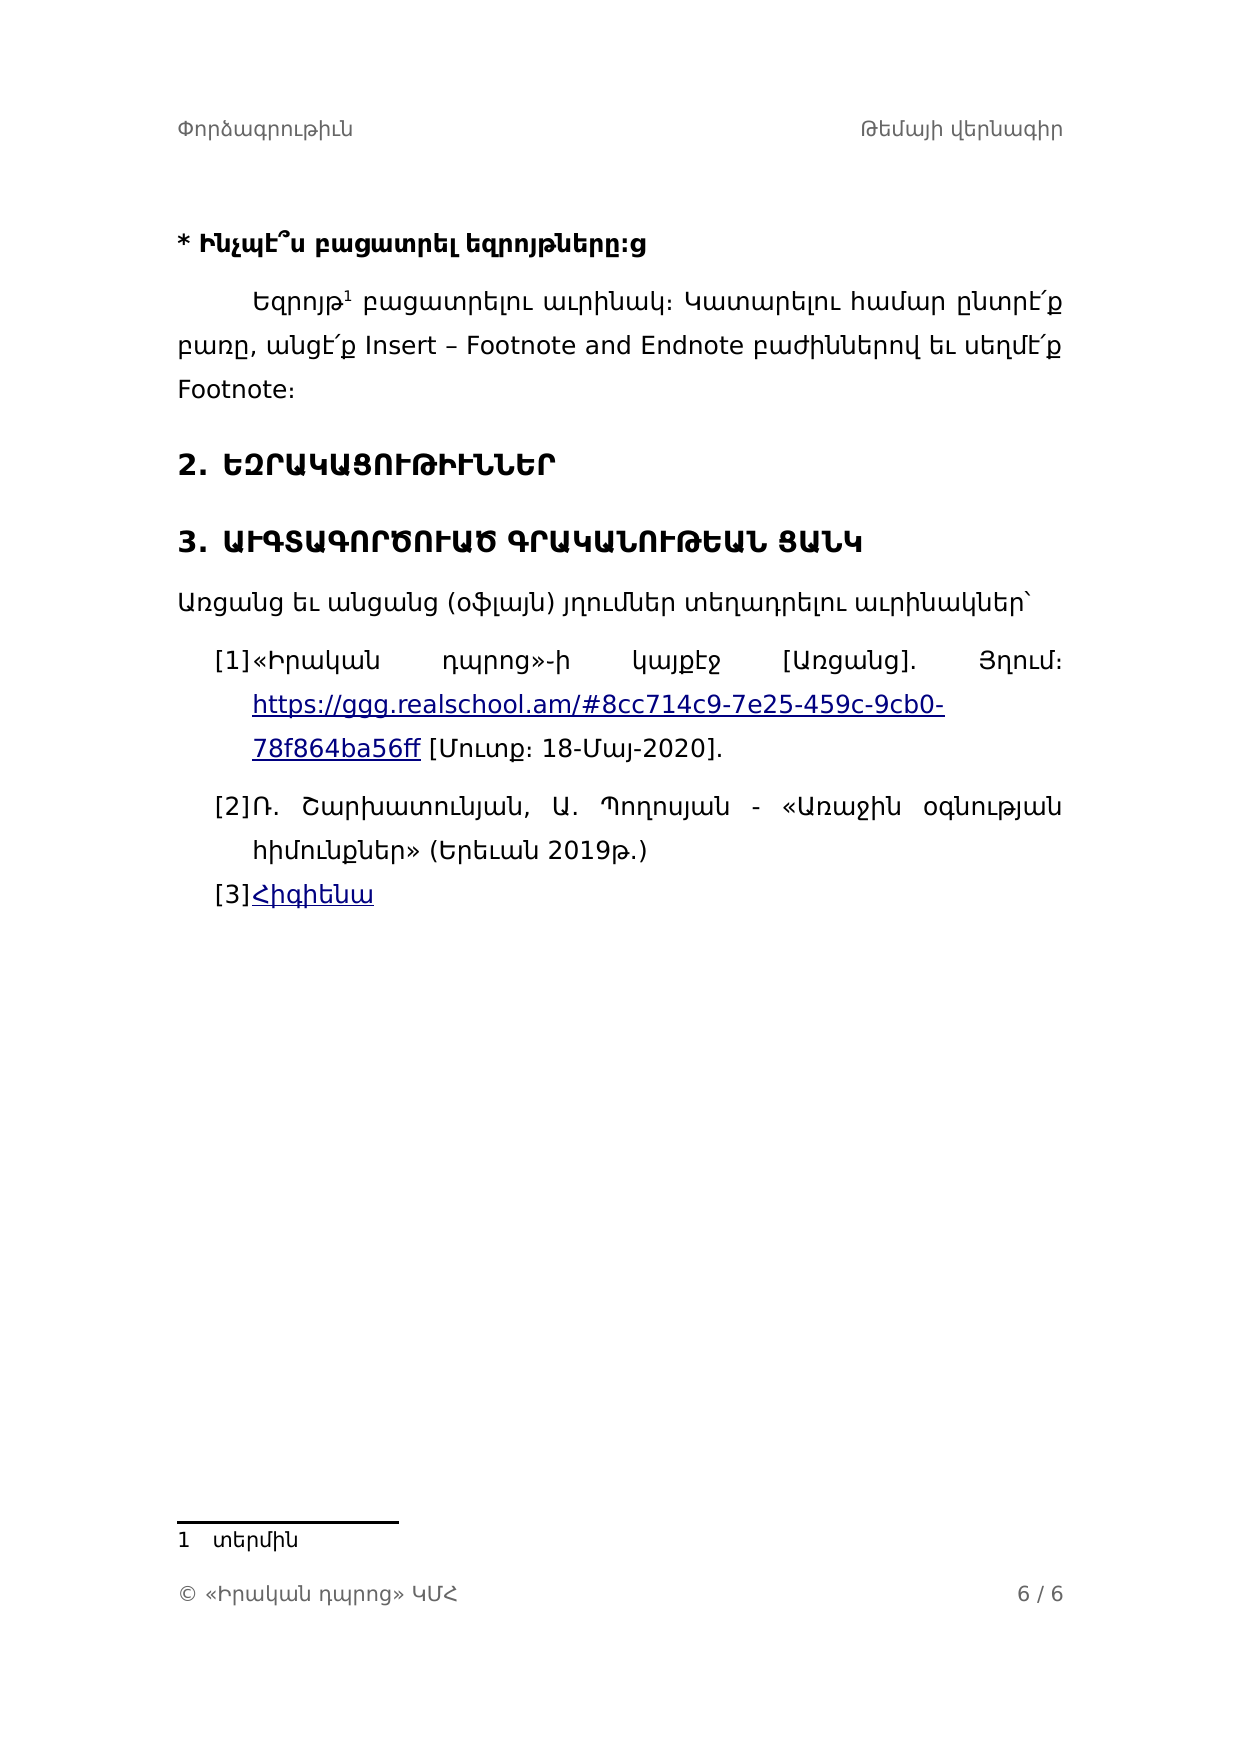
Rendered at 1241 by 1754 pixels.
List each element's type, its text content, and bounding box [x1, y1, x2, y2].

text Եզրոյթ բացատրելու աւրինակ։ Կատարելու համար ընտրէ՛ք բառը, անցէ՛ք Insert – Footnote and Endnote բաժիններով եւ սեղմէ՛ք Footnote։ [177, 287, 1063, 404]
text * Ինչպէ՞ս բացատրել եզրոյթները։ց [177, 229, 1063, 258]
list «Իրական դպրոց»֊ի կայքէջ [Առցանց]. Յղում։ https://ggg.realschool.am/#8cc714c9-7e25-459c-9cb0-78f864ba56ff [Մուտք։ 18-Մայ-2020]. [214, 647, 1063, 763]
text Առցանց եւ անցանց (օֆլայն) յղումներ տեղադրելու աւրինակներ՝ [177, 588, 1063, 617]
subtitle ԵԶՐԱԿԱՑՈՒԹԻՒՆՆԵՐ [177, 448, 1063, 482]
list Ռ․ Շարխատունյան, Ա․ Պողոսյան - «Առաջին օգնության հիմունքներ» (Երեւան 2019թ․) [214, 792, 1063, 865]
list Հիգիենա [214, 880, 1063, 909]
subtitle ԱՒԳՏԱԳՈՐԾՈՒԱԾ ԳՐԱԿԱՆՈՒԹԵԱՆ ՑԱՆԿ [177, 526, 1063, 559]
text տերմին [177, 1528, 1063, 1553]
